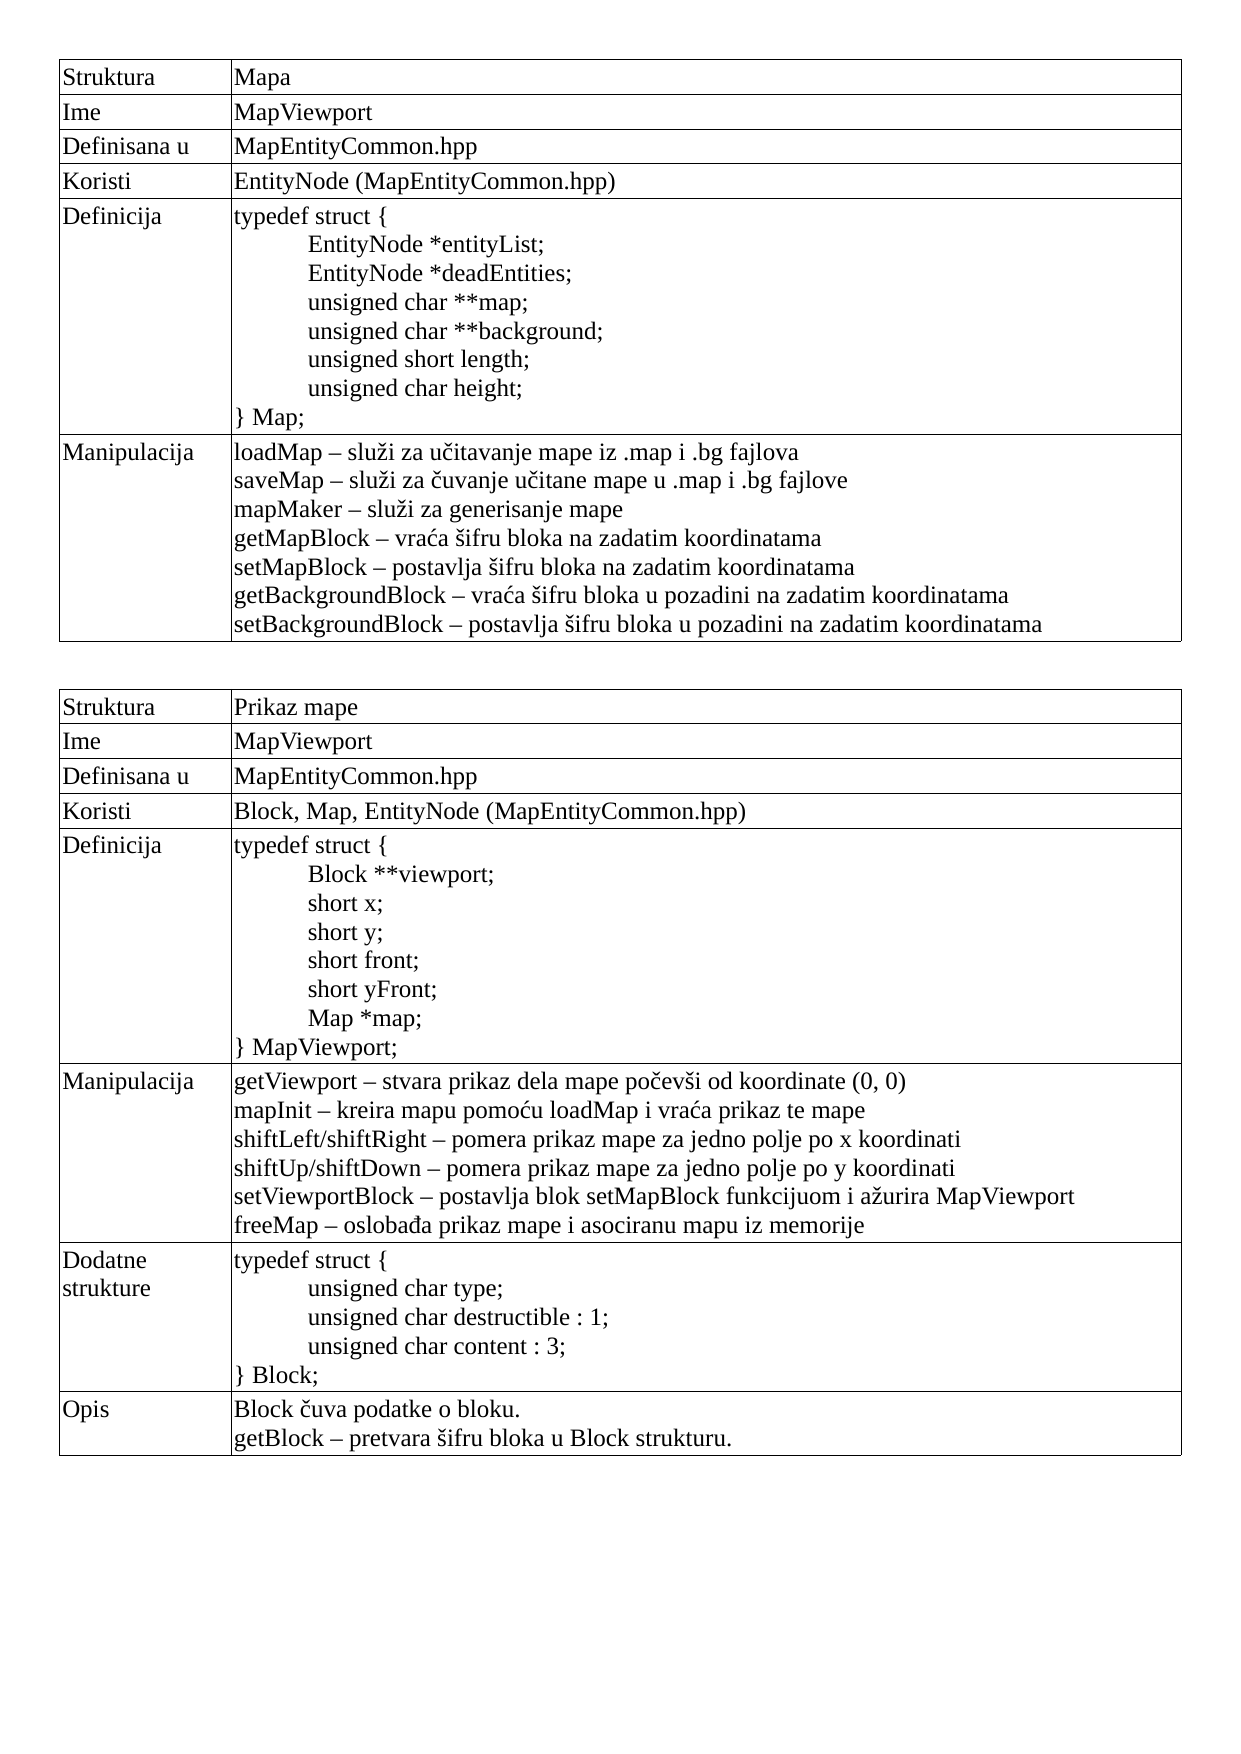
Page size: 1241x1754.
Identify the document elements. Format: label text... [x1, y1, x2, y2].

table_cell MapViewport [232, 724, 1181, 758]
table_header Struktura [60, 60, 231, 94]
table_cell loadMap – služi za učitavanje mape iz .map i .bg fajlova saveMap – služi za čuvanje učitane mape u .map i .bg fajlove mapMaker – služi za generisanje mape getMapBlock – vraća šifru bloka na zadatim koordinatama setMapBlock – postavlja šifru bloka na zadatim koordinatama getBackgroundBlock – vraća šifru bloka u pozadini na zadatim koordinatama setBackgroundBlock – postavlja šifru bloka u pozadini na zadatim koordinatama [232, 435, 1181, 641]
table_header Prikaz mape [232, 690, 1181, 723]
table_cell Definicija [60, 199, 231, 434]
table_cell Koristi [60, 794, 231, 827]
table_cell Manipulacija [60, 435, 231, 641]
table_cell getViewport – stvara prikaz dela mape počevši od koordinate (0, 0) mapInit – kreira mapu pomoću loadMap i vraća prikaz te mape shiftLeft/shiftRight – pomera prikaz mape za jedno polje po x koordinati shiftUp/shiftDown – pomera prikaz mape za jedno polje po y koordinati setViewportBlock – postavlja blok setMapBlock funkcijuom i ažurira MapViewport freeMap – oslobađa prikaz mape i asociranu mapu iz memorije [232, 1064, 1181, 1242]
table_cell Definisana u [60, 130, 231, 163]
table_cell MapViewport [232, 95, 1181, 128]
table_cell EntityNode (MapEntityCommon.hpp) [232, 164, 1181, 198]
table_cell Opis [60, 1392, 231, 1455]
table_cell Manipulacija [60, 1064, 231, 1242]
table_cell typedef struct { EntityNode *entityList; EntityNode *deadEntities; unsigned char **map; unsigned char **background; unsigned short length; unsigned char height; } Map; [232, 199, 1181, 434]
table_cell Ime [60, 95, 231, 128]
table_cell Dodatne strukture [60, 1243, 231, 1391]
table_header Struktura [60, 690, 231, 723]
table_cell Koristi [60, 164, 231, 198]
table_cell Block čuva podatke o bloku. getBlock – pretvara šifru bloka u Block strukturu. [232, 1392, 1181, 1455]
table_cell MapEntityCommon.hpp [232, 130, 1181, 163]
table_header Mapa [232, 60, 1181, 94]
table_cell Definisana u [60, 759, 231, 793]
table_cell Ime [60, 724, 231, 758]
table_cell MapEntityCommon.hpp [232, 759, 1181, 793]
table_cell typedef struct { Block **viewport; short x; short y; short front; short yFront; Map *map; } MapViewport; [232, 829, 1181, 1063]
table_cell typedef struct { unsigned char type; unsigned char destructible : 1; unsigned char content : 3; } Block; [232, 1243, 1181, 1391]
table_cell Block, Map, EntityNode (MapEntityCommon.hpp) [232, 794, 1181, 827]
table_cell Definicija [60, 829, 231, 1063]
